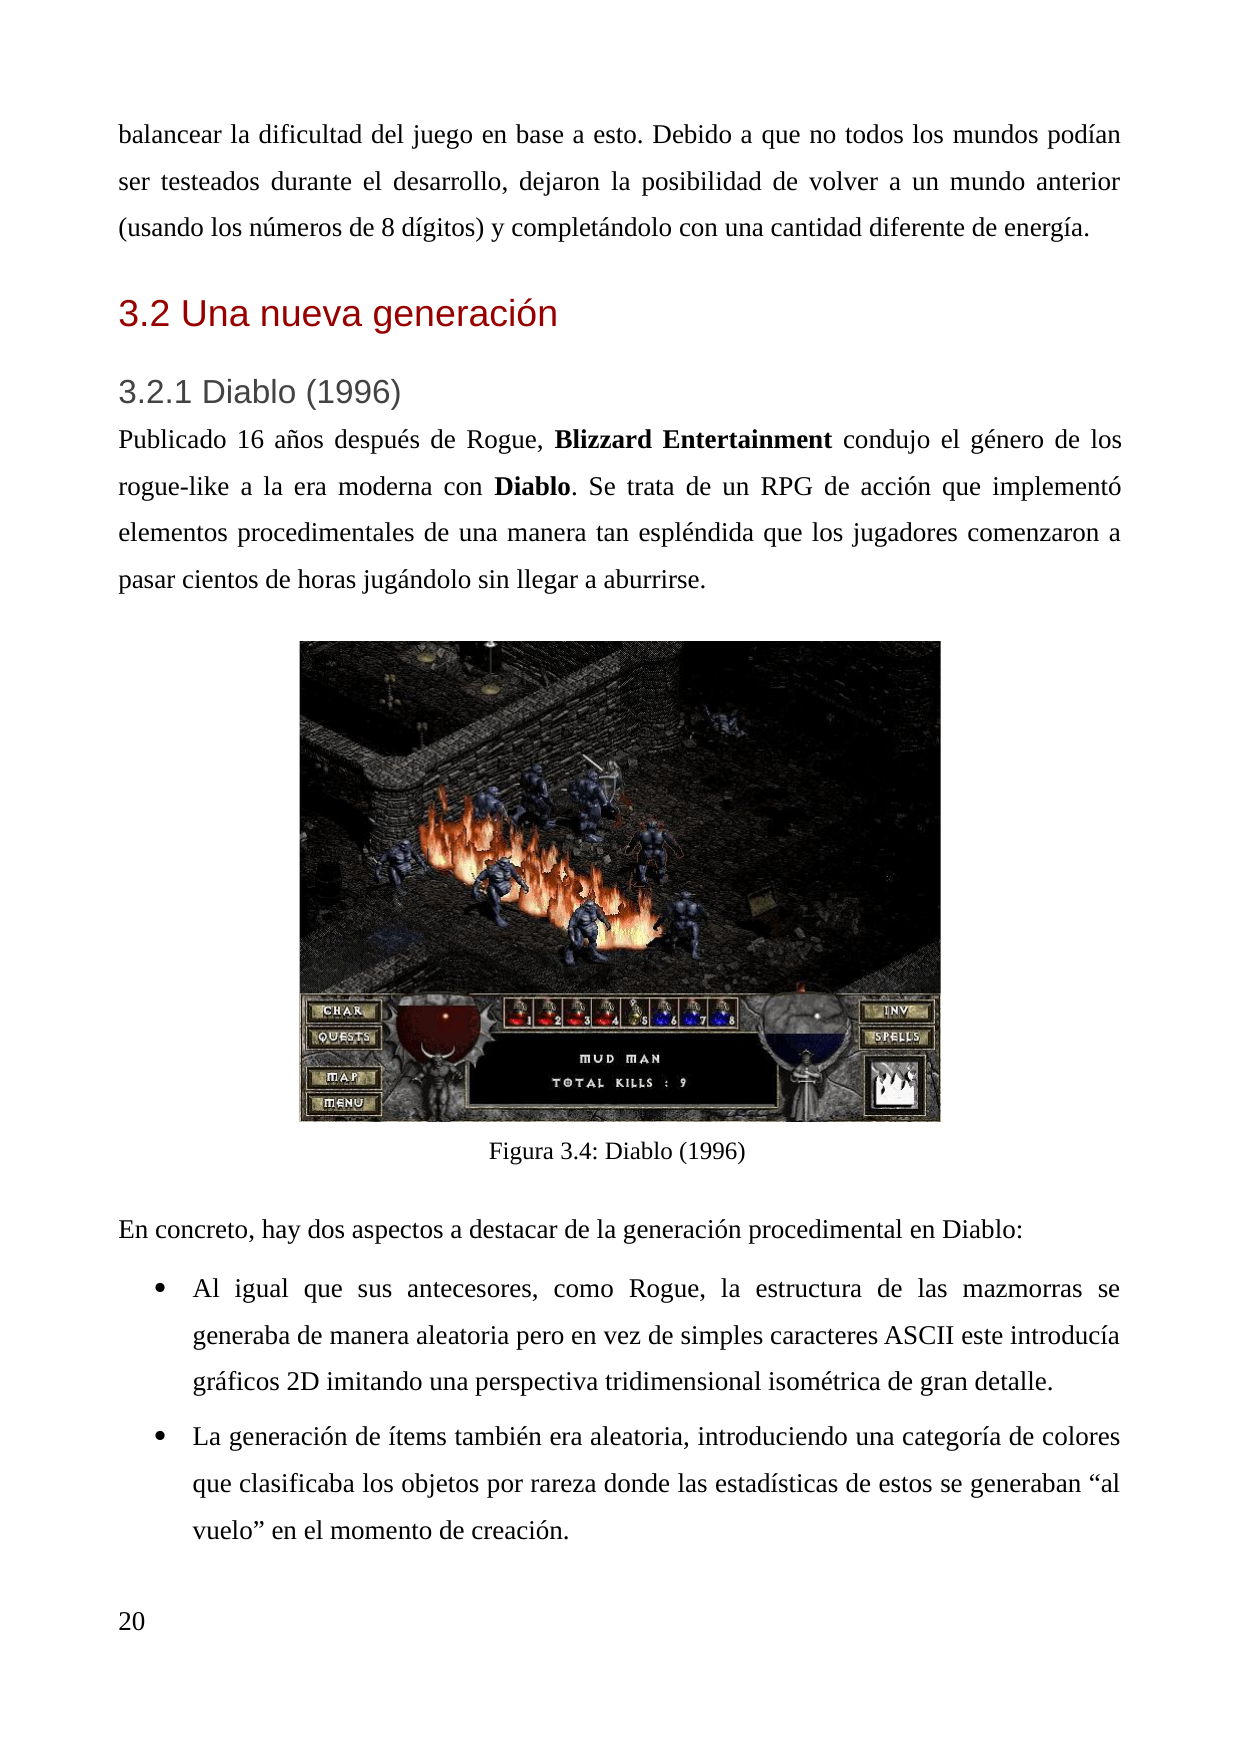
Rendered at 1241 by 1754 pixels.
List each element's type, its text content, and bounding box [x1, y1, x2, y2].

list La generación de ítems también era aleatoria, introduciendo una categoría de colores que clasificaba los objetos por rareza donde las estadísticas de estos se generaban “al vuelo” en el momento de creación. [155, 1421, 1122, 1545]
subtitle Una nueva generación [118, 291, 1122, 334]
picture [299, 641, 941, 1122]
text balancear la dificultad del juego en base a esto. Debido a que no todos los mundos podían ser testeados durante el desarrollo, dejaron la posibilidad de volver a un mundo anterior (usando los números de 8 dígitos) y completándolo con una cantidad diferente de energía. [118, 118, 1122, 243]
subtitle Diablo (1996) [118, 372, 1122, 411]
list Al igual que sus antecesores, como Rogue, la estructura de las mazmorras se generaba de manera aleatoria pero en vez de simples caracteres ASCII este introducía gráficos 2D imitando una perspectiva tridimensional isométrica de gran detalle. [155, 1272, 1122, 1397]
text En concreto, hay dos aspectos a destacar de la generación procedimental en Diablo: [118, 622, 1122, 1244]
text Figura 3.4: Diablo (1996) [229, 641, 1011, 1165]
text Publicado 16 años después de Rogue, Blizzard Entertainment condujo el género de los rogue-like a la era moderna con Diablo. Se trata de un RPG de acción que implementó elementos procedimentales de una manera tan espléndida que los jugadores comenzaron a pasar cientos de horas jugándolo sin llegar a aburrirse. [118, 423, 1122, 594]
